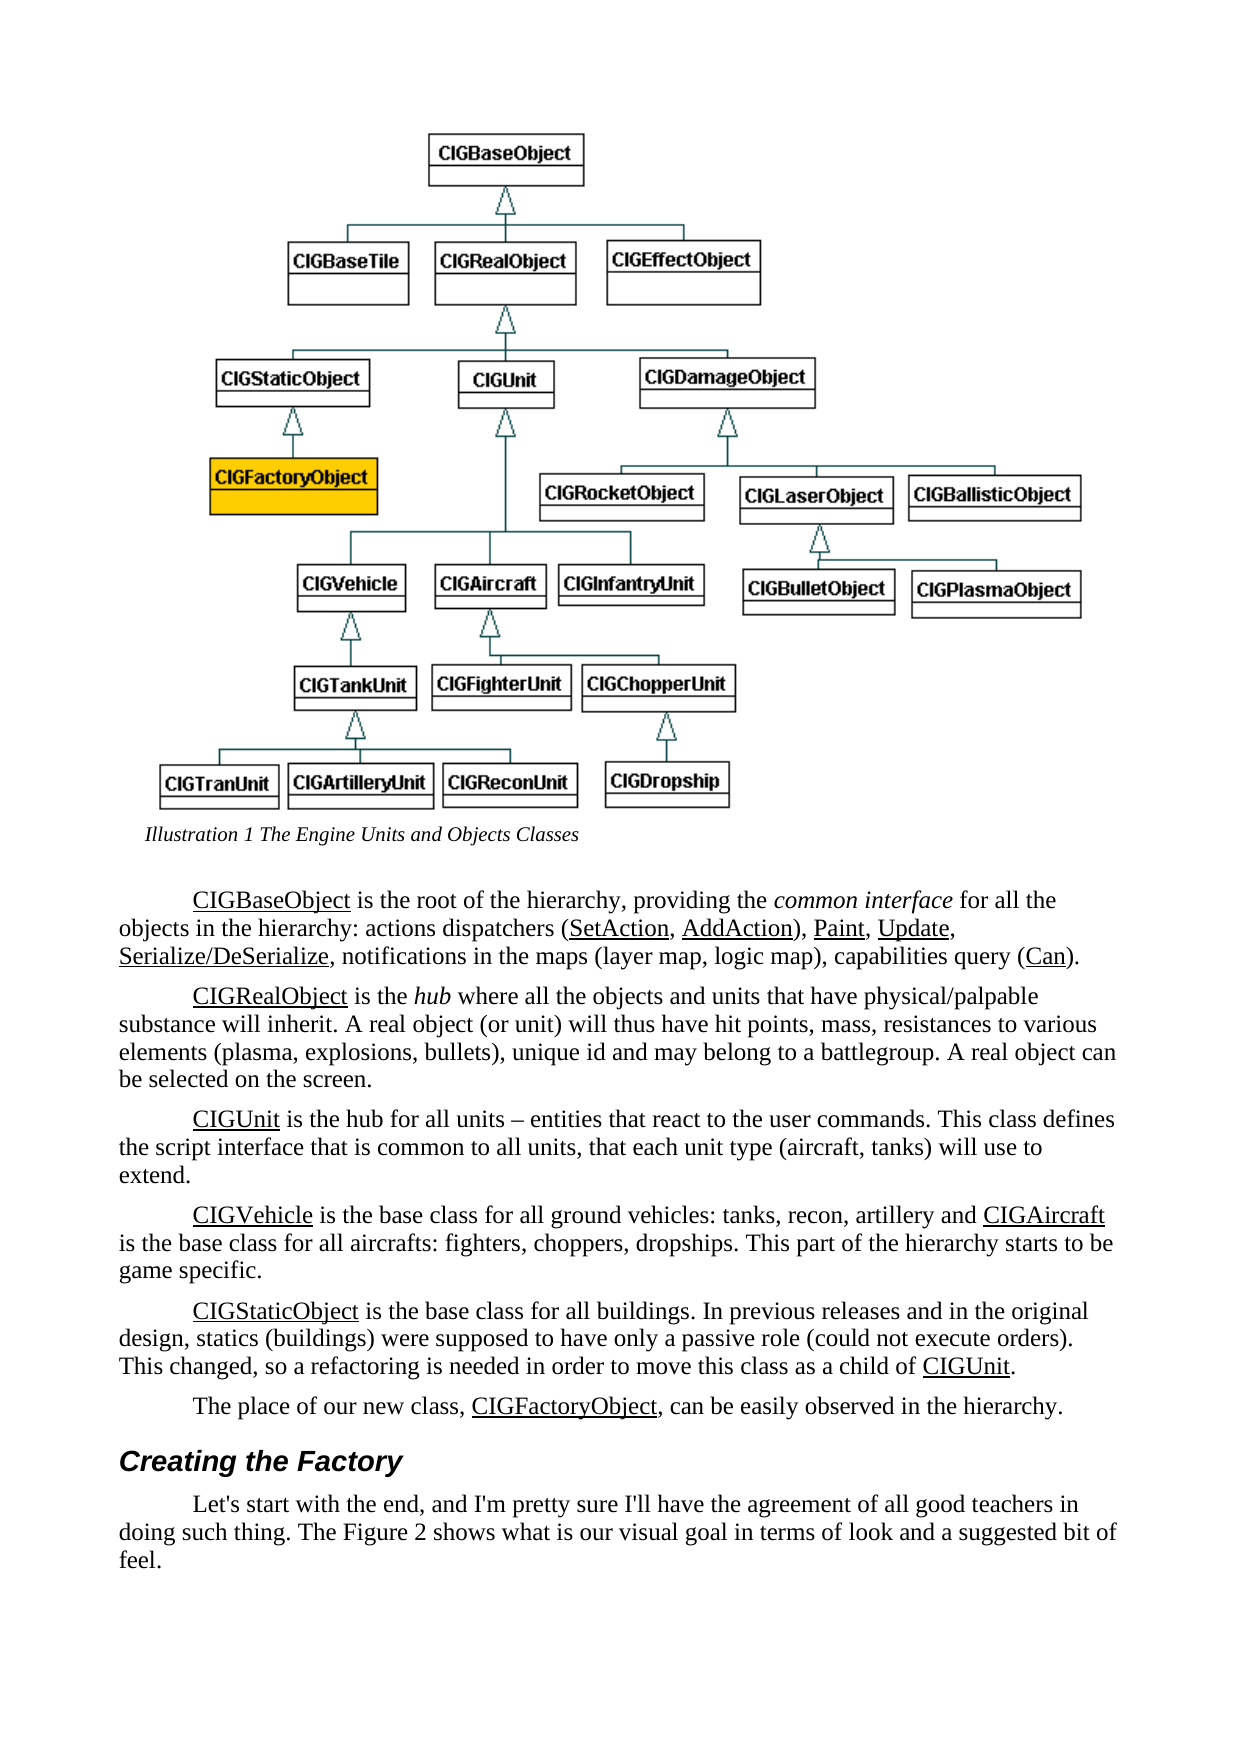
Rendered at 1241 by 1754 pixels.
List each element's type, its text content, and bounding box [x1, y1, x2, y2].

text Let's start with the end, and I'm pretty sure I'll have the agreement of all good teachers in doing such thing. The Figure 2 shows what is our visual goal in terms of look and a suggested bit of feel. [118, 1490, 1122, 1573]
picture [144, 118, 1096, 824]
text The place of our new class, CIGFactoryObject, can be easily observed in the hierarchy. [118, 1392, 1122, 1420]
text Illustration 1 The Engine Units and Objects Classes [144, 824, 1096, 846]
text CIGRealObject is the hub where all the objects and units that have physical/palpable substance will inherit. A real object (or unit) will thus have hit points, mass, resistances to various elements (plasma, explosions, bullets), unique id and may belong to a battlegroup. A real object can be selected on the screen. [118, 982, 1122, 1093]
text CIGUnit is the hub for all units – entities that react to the user commands. This class defines the script interface that is common to all units, that each unit type (aircraft, tanks) will use to extend. [118, 1106, 1122, 1189]
text CIGStaticObject is the base class for all buildings. In previous releases and in the original design, statics (buildings) were supposed to have only a passive role (could not execute orders). This changed, so a refactoring is needed in order to move this class as a child of CIGUnit. [118, 1297, 1122, 1380]
subtitle Creating the Factory [118, 1445, 1122, 1478]
text CIGVehicle is the base class for all ground vehicles: tanks, recon, artillery and CIGAircraft is the base class for all aircrafts: fighters, choppers, dropships. This part of the hierarchy starts to be game specific. [118, 1201, 1122, 1284]
text CIGBaseObject is the root of the hierarchy, providing the common interface for all the objects in the hierarchy: actions dispatchers (SetAction, AddAction), Paint, Update, Serialize/DeSerialize, notifications in the maps (layer map, logic map), capabilities query (Can). [118, 887, 1122, 970]
